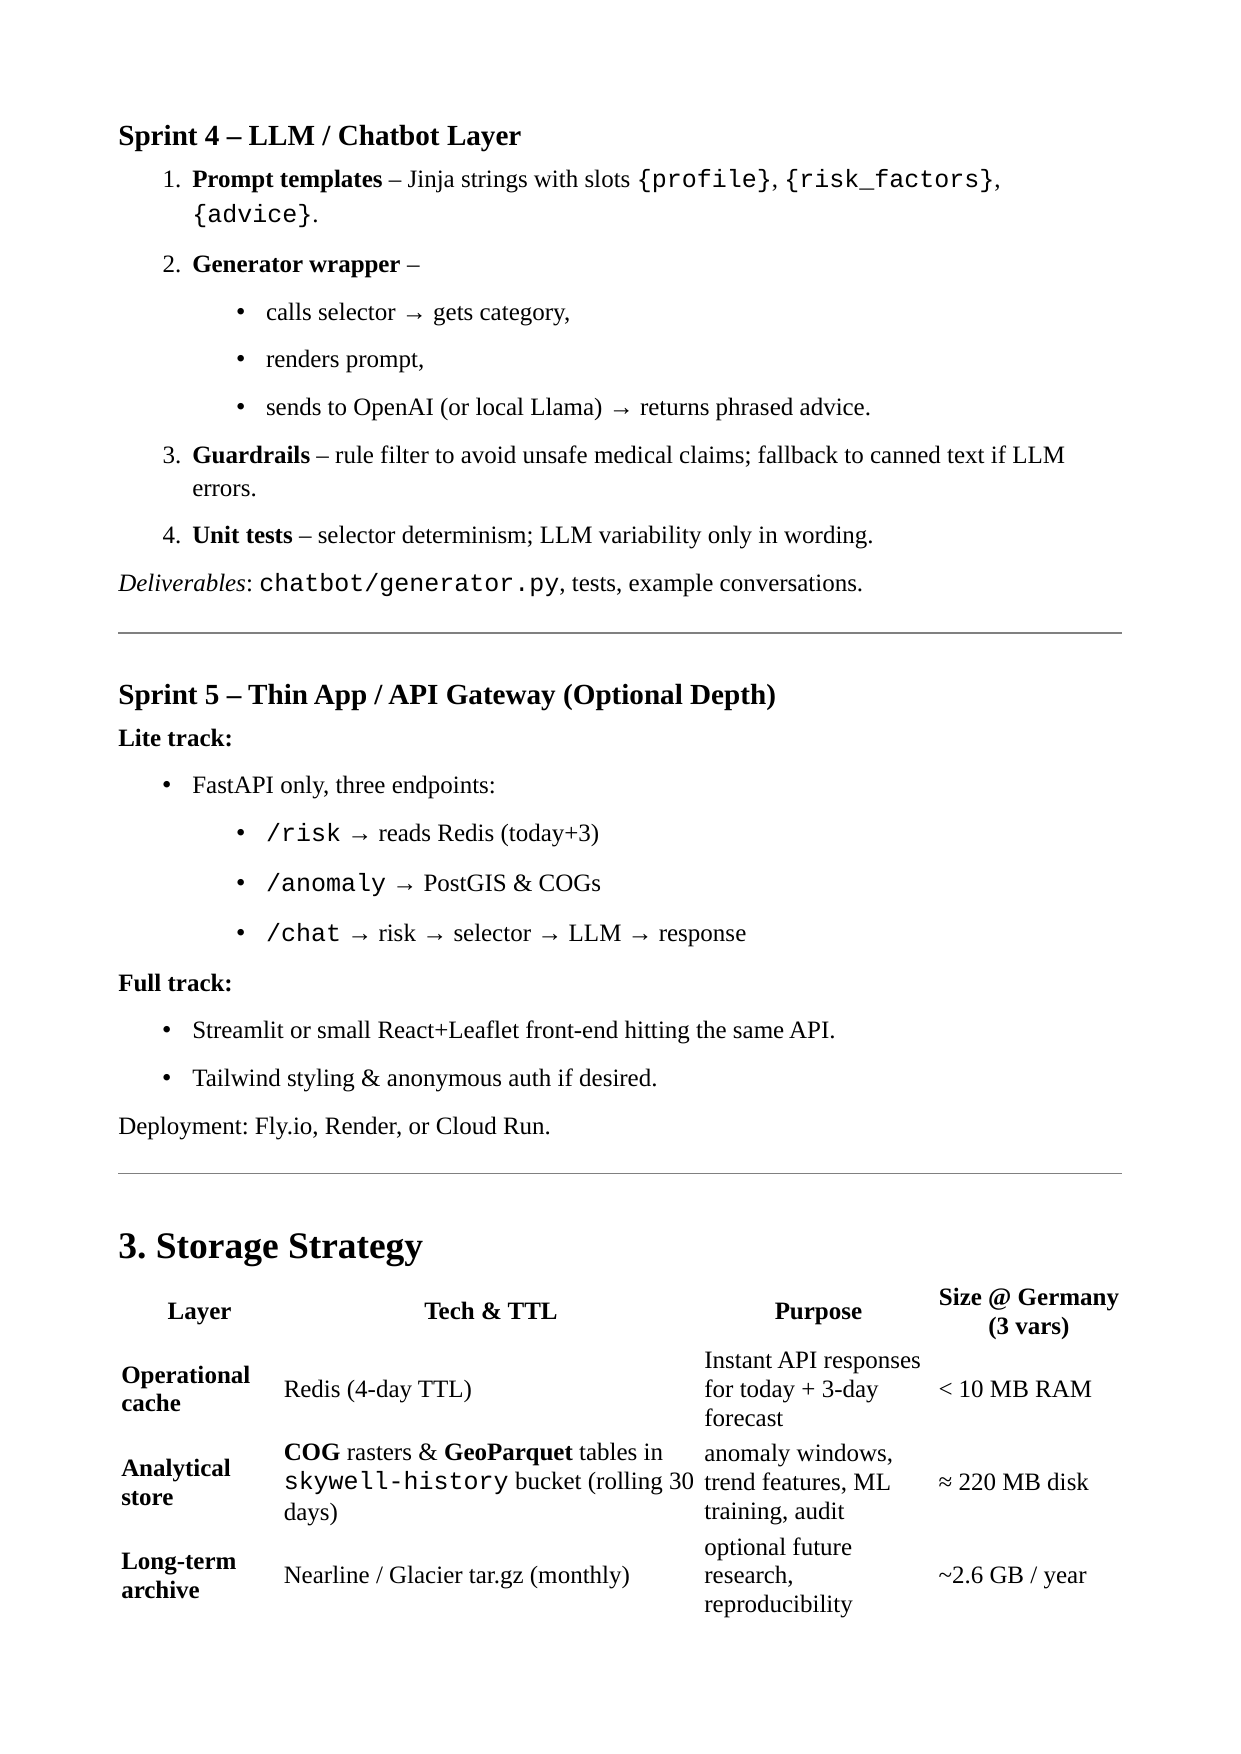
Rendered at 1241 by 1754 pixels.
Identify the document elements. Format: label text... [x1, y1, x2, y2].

list Tailwind styling & anonymous auth if desired. [162, 1063, 1122, 1092]
table_cell Nearline / Glacier tar.gz (monthly) [281, 1529, 701, 1621]
list FastAPI only, three endpoints: [162, 770, 1122, 799]
text Lite track: [118, 723, 1122, 752]
list calls selector → gets category, [236, 297, 1122, 326]
table_cell ≈ 220 MB disk [935, 1435, 1122, 1529]
table_cell optional future research, reproducibility [701, 1529, 935, 1621]
text Deliverables: chatbot/generator.py, tests, example conversations. [118, 568, 1122, 599]
text Full track: [118, 968, 1122, 997]
list Generator wrapper – [162, 249, 1122, 278]
list /risk → reads Redis (today+3) [236, 818, 1122, 849]
list /anomaly → PostGIS & COGs [236, 868, 1122, 899]
list Streamlit or small React+Leaflet front-end hitting the same API. [162, 1016, 1122, 1044]
table_cell anomaly windows, trend features, ML training, audit [701, 1435, 935, 1529]
table_cell Long-term archive [118, 1529, 281, 1621]
list Unit tests – selector determinism; LLM variability only in wording. [162, 520, 1122, 549]
list Prompt templates – Jinja strings with slots {profile}, {risk_factors}, {advice}. [162, 164, 1122, 230]
table_header Tech & TTL [281, 1279, 701, 1342]
table_cell Analytical store [118, 1435, 281, 1529]
table_header Purpose [701, 1279, 935, 1342]
table_cell Instant API responses for today + 3-day forecast [701, 1343, 935, 1434]
list Guardrails – rule filter to avoid unsafe medical claims; fallback to canned text if LLM errors. [162, 440, 1122, 501]
table_header Layer [118, 1279, 281, 1342]
list renders prompt, [236, 344, 1122, 373]
table_cell COG rasters & GeoParquet tables in skywell-history bucket (rolling 30 days) [281, 1435, 701, 1529]
table_cell Redis (4-day TTL) [281, 1343, 701, 1434]
text Deployment: Fly.io, Render, or Cloud Run. [118, 1111, 1122, 1139]
table_header Size @ Germany (3 vars) [935, 1279, 1122, 1342]
subtitle 3. Storage Strategy [118, 1223, 1122, 1267]
subtitle Sprint 5 – Thin App / API Gateway (Optional Depth) [118, 677, 1122, 710]
subtitle Sprint 4 – LLM / Chatbot Layer [118, 118, 1122, 152]
table_cell Operational cache [118, 1343, 281, 1434]
list /chat → risk → selector → LLM → response [236, 918, 1122, 949]
table_cell ~2.6 GB / year [935, 1529, 1122, 1621]
list sends to OpenAI (or local Llama) → returns phrased advice. [236, 392, 1122, 421]
table_cell < 10 MB RAM [935, 1343, 1122, 1434]
